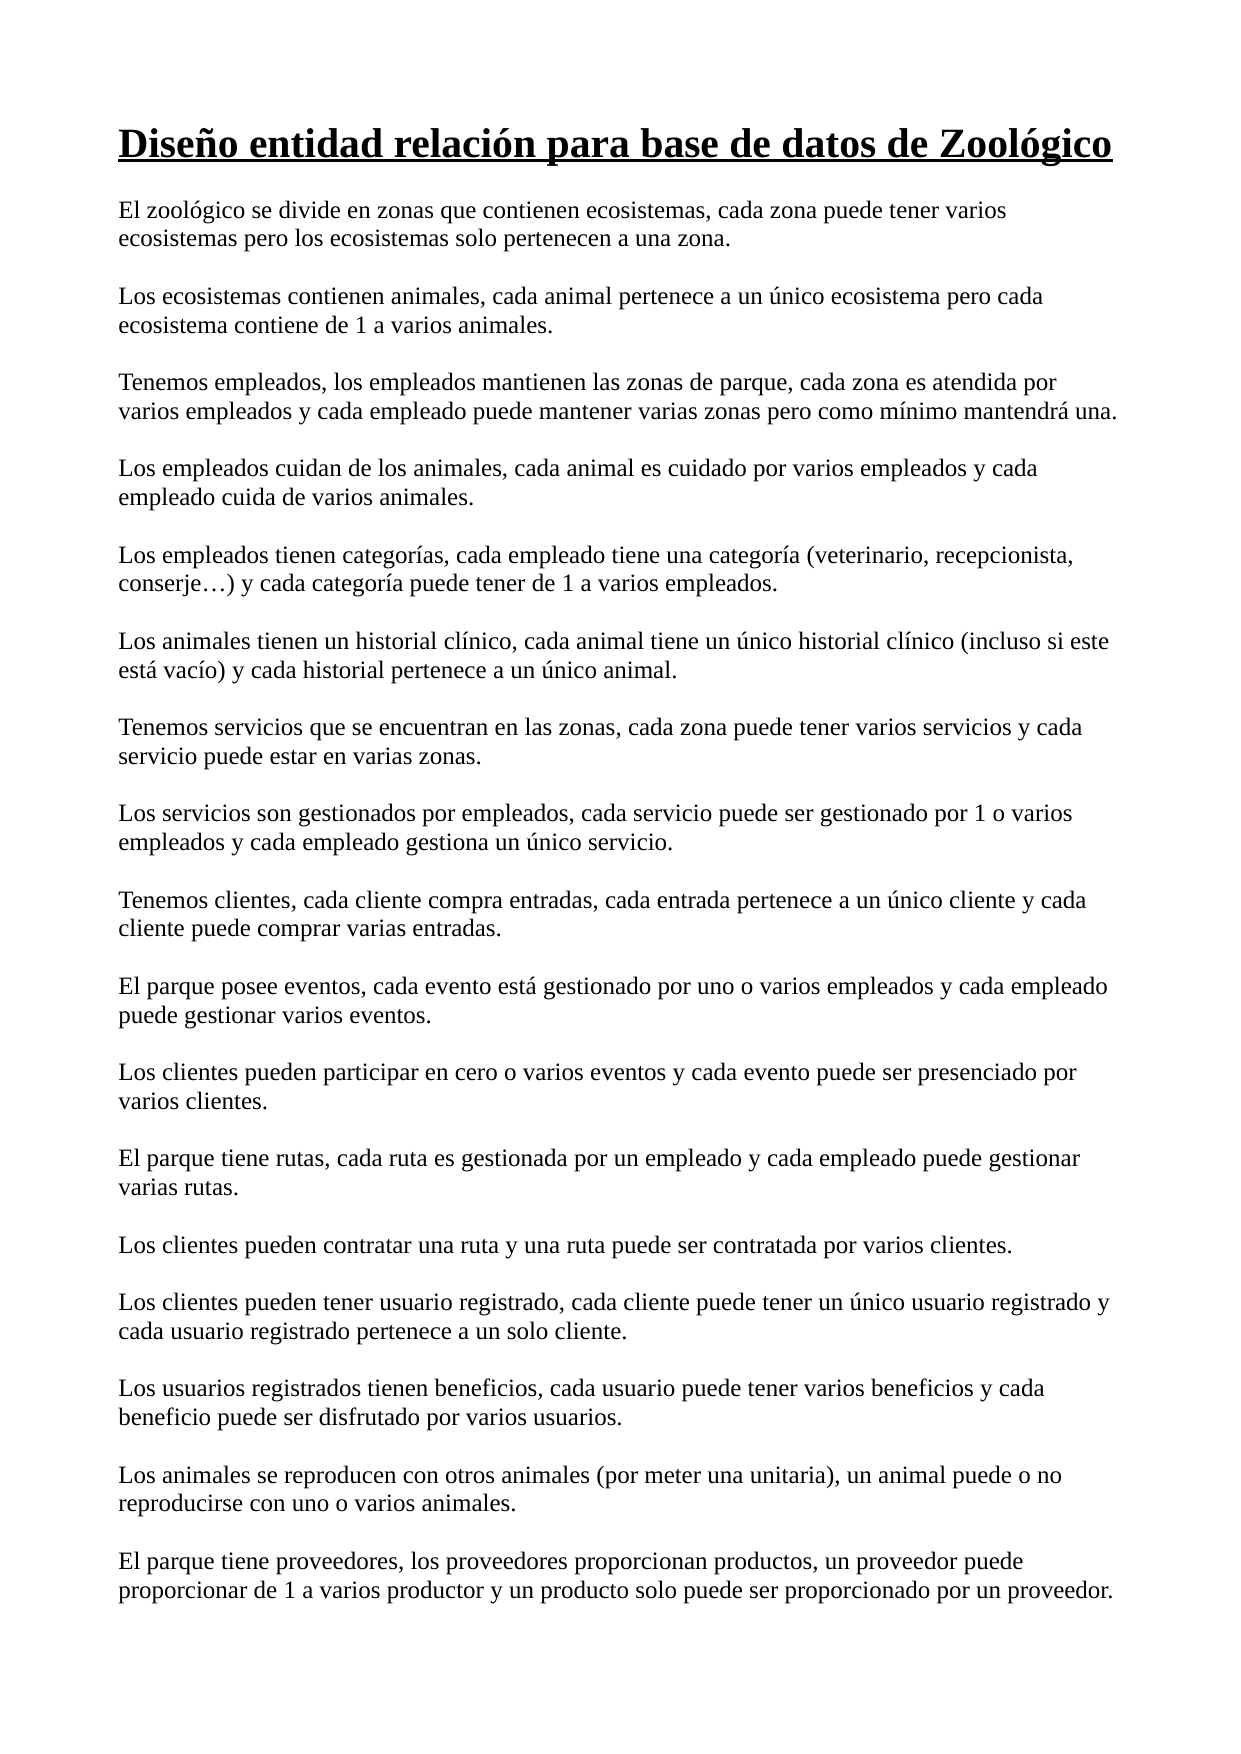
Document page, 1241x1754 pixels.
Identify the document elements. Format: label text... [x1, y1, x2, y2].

text Tenemos servicios que se encuentran en las zonas, cada zona puede tener varios servicios y cada servicio puede estar en varias zonas. [118, 712, 1122, 770]
text Los empleados cuidan de los animales, cada animal es cuidado por varios empleados y cada empleado cuida de varios animales. [118, 453, 1122, 511]
text Tenemos clientes, cada cliente compra entradas, cada entrada pertenece a un único cliente y cada cliente puede comprar varias entradas. [118, 885, 1122, 942]
text Los clientes pueden tener usuario registrado, cada cliente puede tener un único usuario registrado y cada usuario registrado pertenece a un solo cliente. [118, 1287, 1122, 1345]
text Los animales tienen un historial clínico, cada animal tiene un único historial clínico (incluso si este está vacío) y cada historial pertenece a un único animal. [118, 626, 1122, 683]
text Tenemos empleados, los empleados mantienen las zonas de parque, cada zona es atendida por varios empleados y cada empleado puede mantener varias zonas pero como mínimo mantendrá una. [118, 367, 1122, 425]
text Los animales se reproducen con otros animales (por meter una unitaria), un animal puede o no reproducirse con uno o varios animales. [118, 1460, 1122, 1517]
text Los servicios son gestionados por empleados, cada servicio puede ser gestionado por 1 o varios empleados y cada empleado gestiona un único servicio. [118, 798, 1122, 856]
text El parque tiene proveedores, los proveedores proporcionan productos, un proveedor puede proporcionar de 1 a varios productor y un producto solo puede ser proporcionado por un proveedor. [118, 1546, 1122, 1603]
text El parque tiene rutas, cada ruta es gestionada por un empleado y cada empleado puede gestionar varias rutas. [118, 1143, 1122, 1201]
text Los clientes pueden participar en cero o varios eventos y cada evento puede ser presenciado por varios clientes. [118, 1057, 1122, 1115]
text Los clientes pueden contratar una ruta y una ruta puede ser contratada por varios clientes. [118, 1230, 1122, 1258]
text Los usuarios registrados tienen beneficios, cada usuario puede tener varios beneficios y cada beneficio puede ser disfrutado por varios usuarios. [118, 1373, 1122, 1431]
text Diseño entidad relación para base de datos de Zoológico [118, 118, 1122, 166]
text Los empleados tienen categorías, cada empleado tiene una categoría (veterinario, recepcionista, conserje…) y cada categoría puede tener de 1 a varios empleados. [118, 540, 1122, 597]
text Los ecosistemas contienen animales, cada animal pertenece a un único ecosistema pero cada ecosistema contiene de 1 a varios animales. [118, 281, 1122, 338]
text El zoológico se divide en zonas que contienen ecosistemas, cada zona puede tener varios ecosistemas pero los ecosistemas solo pertenecen a una zona. [118, 195, 1122, 252]
text El parque posee eventos, cada evento está gestionado por uno o varios empleados y cada empleado puede gestionar varios eventos. [118, 971, 1122, 1028]
